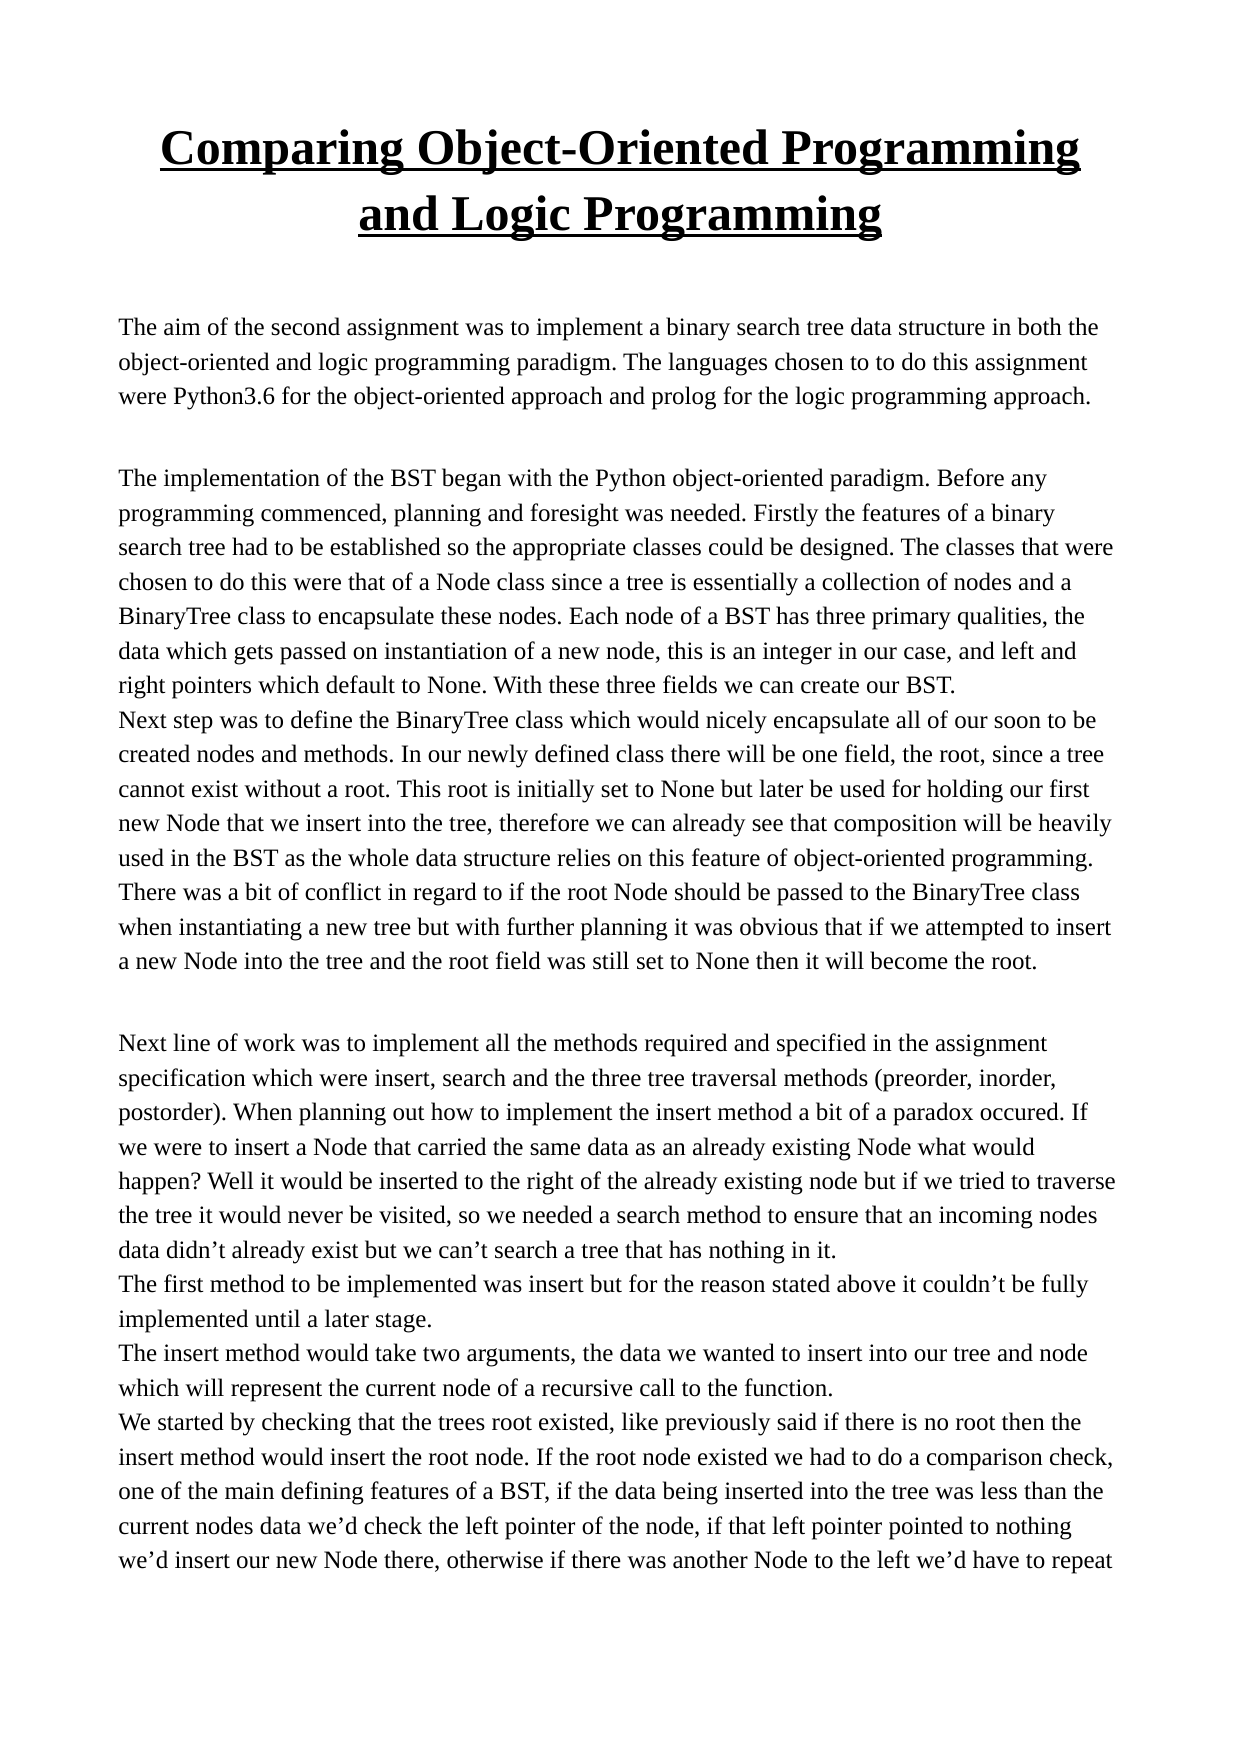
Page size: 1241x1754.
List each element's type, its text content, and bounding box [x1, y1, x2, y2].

text The first method to be implemented was insert but for the reason stated above it couldn’t be fully implemented until a later stage. [118, 1269, 1122, 1333]
text Next step was to define the BinaryTree class which would nicely encapsulate all of our soon to be created nodes and methods. In our newly defined class there will be one field, the root, since a tree cannot exist without a root. This root is initially set to None but later be used for holding our first new Node that we insert into the tree, therefore we can already see that composition will be heavily used in the BST as the whole data structure relies on this feature of object-oriented programming. [118, 705, 1122, 871]
text The implementation of the BST began with the Python object-oriented paradigm. Before any programming commenced, planning and foresight was needed. Firstly the features of a binary search tree had to be established so the appropriate classes could be designed. The classes that were chosen to do this were that of a Node class since a tree is essentially a collection of nodes and a BinaryTree class to encapsulate these nodes. Each node of a BST has three primary qualities, the data which gets passed on instantiation of a new node, this is an integer in our case, and left and right pointers which default to None. With these three fields we can create our BST. [118, 463, 1122, 699]
text There was a bit of conflict in regard to if the root Node should be passed to the BinaryTree class when instantiating a new tree but with further planning it was obvious that if we attempted to insert a new Node into the tree and the root field was still set to None then it will become the root. [118, 877, 1122, 975]
text Next line of work was to implement all the methods required and specified in the assignment specification which were insert, search and the three tree traversal methods (preorder, inorder, postorder). When planning out how to implement the insert method a bit of a paradox occured. If we were to insert a Node that carried the same data as an already existing Node what would happen? Well it would be inserted to the right of the already existing node but if we tried to traverse the tree it would never be visited, so we needed a search method to ensure that an incoming nodes data didn’t already exist but we can’t search a tree that has nothing in it. [118, 1028, 1122, 1264]
text The insert method would take two arguments, the data we wanted to insert into our tree and node which will represent the current node of a recursive call to the function. [118, 1338, 1122, 1402]
text The aim of the second assignment was to implement a binary search tree data structure in both the object-oriented and logic programming paradigm. The languages chosen to to do this assignment were Python3.6 for the object-oriented approach and prolog for the logic programming approach. [118, 312, 1122, 410]
text We started by checking that the trees root existed, like previously said if there is no root then the insert method would insert the root node. If the root node existed we had to do a comparison check, one of the main defining features of a BST, if the data being inserted into the tree was less than the current nodes data we’d check the left pointer of the node, if that left pointer pointed to nothing we’d insert our new Node there, otherwise if there was another Node to the left we’d have to repeat [118, 1407, 1122, 1574]
text Comparing Object-Oriented Programming and Logic Programming [118, 118, 1122, 242]
